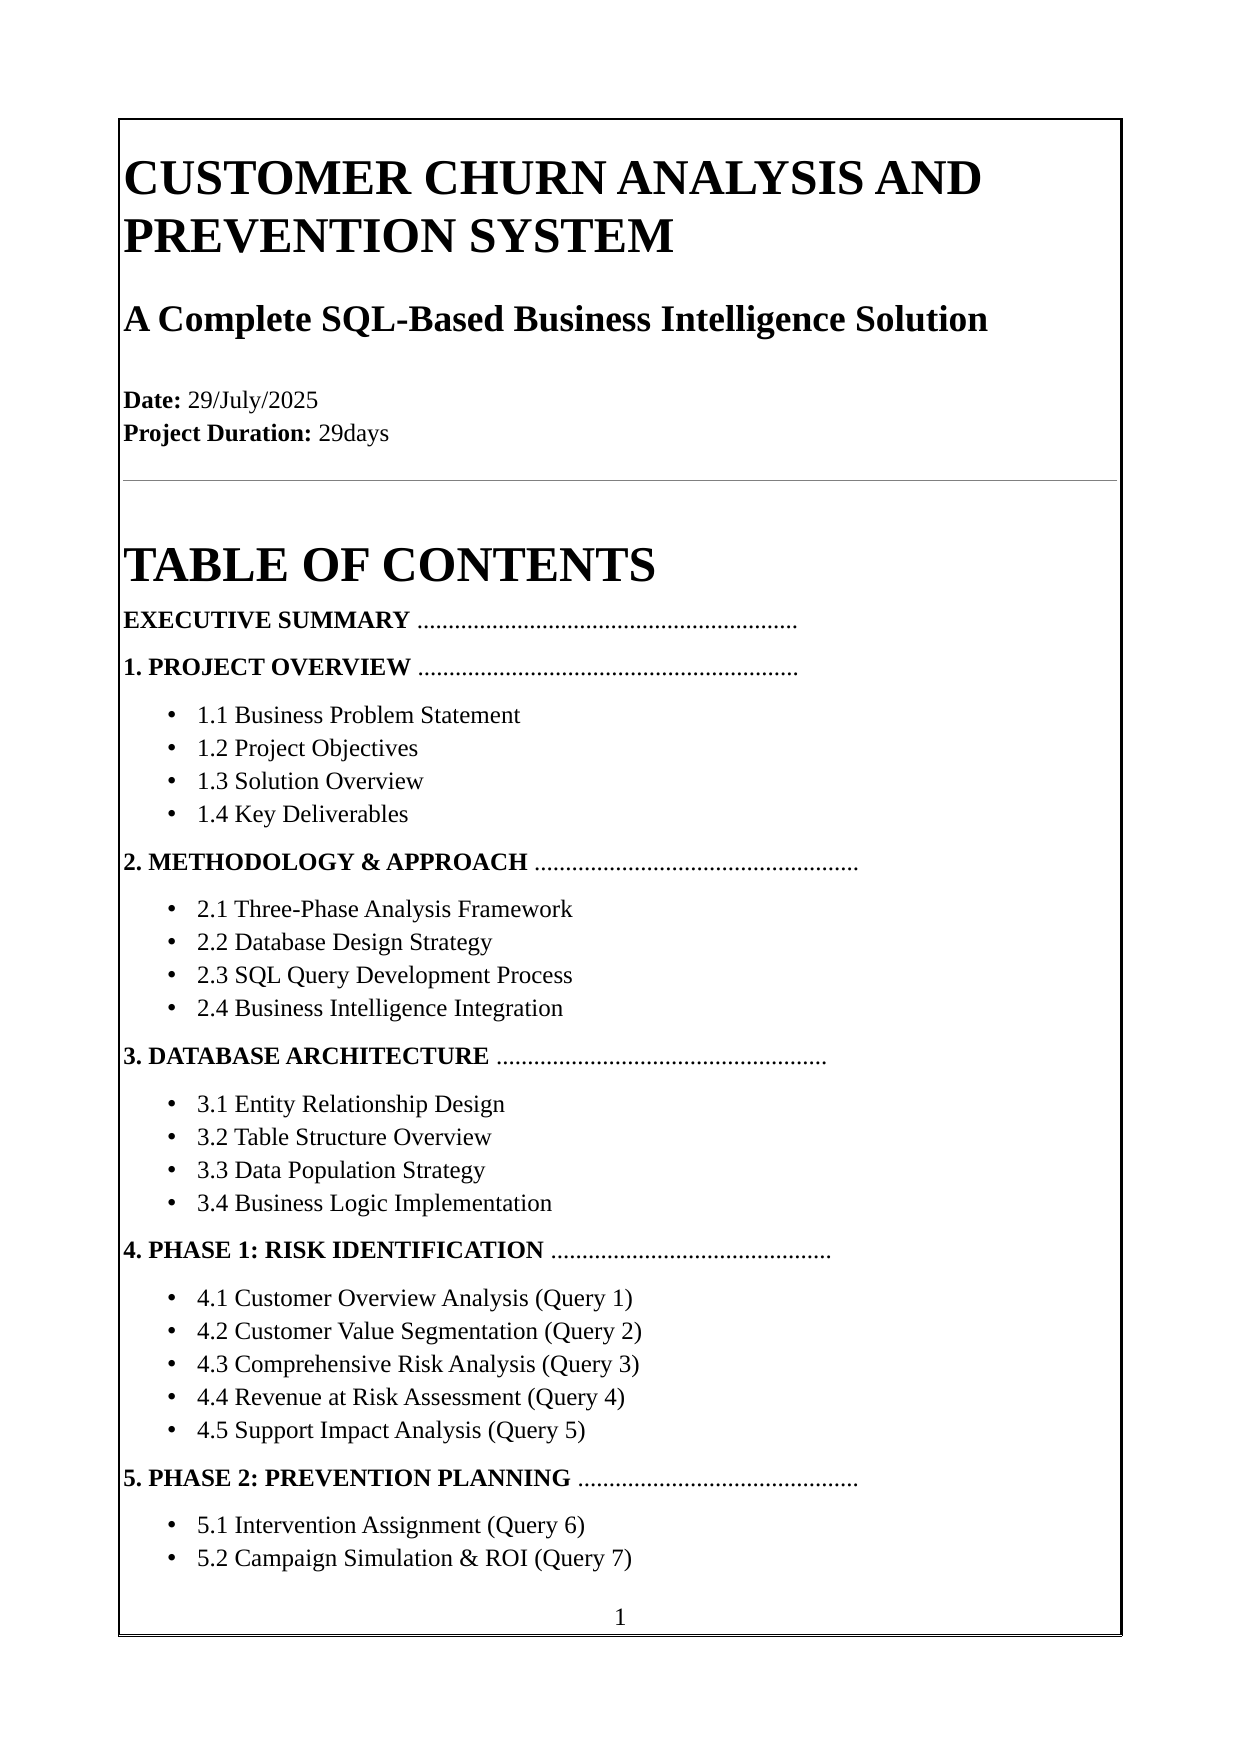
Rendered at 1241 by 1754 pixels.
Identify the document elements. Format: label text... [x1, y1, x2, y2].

list 5.2 Campaign Simulation & ROI (Query 7) [167, 1543, 1117, 1572]
list 3.2 Table Structure Overview [167, 1122, 1117, 1150]
text 4. PHASE 1: RISK IDENTIFICATION ............................................. [123, 1235, 1117, 1264]
list 4.5 Support Impact Analysis (Query 5) [167, 1415, 1117, 1444]
list 2.1 Three-Phase Analysis Framework [167, 894, 1117, 923]
list 3.3 Data Population Strategy [167, 1155, 1117, 1183]
list 2.2 Database Design Strategy [167, 927, 1117, 956]
subtitle TABLE OF CONTENTS [123, 535, 1117, 592]
text 3. DATABASE ARCHITECTURE ..................................................... [123, 1041, 1117, 1070]
list 1.1 Business Problem Statement [167, 700, 1117, 729]
list 1.3 Solution Overview [167, 766, 1117, 795]
list 4.4 Revenue at Risk Assessment (Query 4) [167, 1382, 1117, 1411]
list 4.2 Customer Value Segmentation (Query 2) [167, 1316, 1117, 1345]
list 5.1 Intervention Assignment (Query 6) [167, 1510, 1117, 1539]
text 1. PROJECT OVERVIEW ............................................................. [123, 652, 1117, 681]
list 3.1 Entity Relationship Design [167, 1089, 1117, 1117]
text 5. PHASE 2: PREVENTION PLANNING ............................................. [123, 1463, 1117, 1491]
list 4.1 Customer Overview Analysis (Query 1) [167, 1283, 1117, 1312]
list 3.4 Business Logic Implementation [167, 1188, 1117, 1216]
text EXECUTIVE SUMMARY ............................................................. [123, 605, 1117, 634]
list 1.2 Project Objectives [167, 733, 1117, 762]
list 2.3 SQL Query Development Process [167, 960, 1117, 989]
subtitle CUSTOMER CHURN ANALYSIS AND PREVENTION SYSTEM [123, 148, 1117, 263]
list 2.4 Business Intelligence Integration [167, 993, 1117, 1022]
list 1.4 Key Deliverables [167, 799, 1117, 828]
text 2. METHODOLOGY & APPROACH .................................................... [123, 847, 1117, 876]
subtitle A Complete SQL-Based Business Intelligence Solution [123, 296, 1117, 339]
text Date: 29/July/2025 Project Duration: 29days [123, 352, 1117, 447]
list 4.3 Comprehensive Risk Analysis (Query 3) [167, 1349, 1117, 1378]
